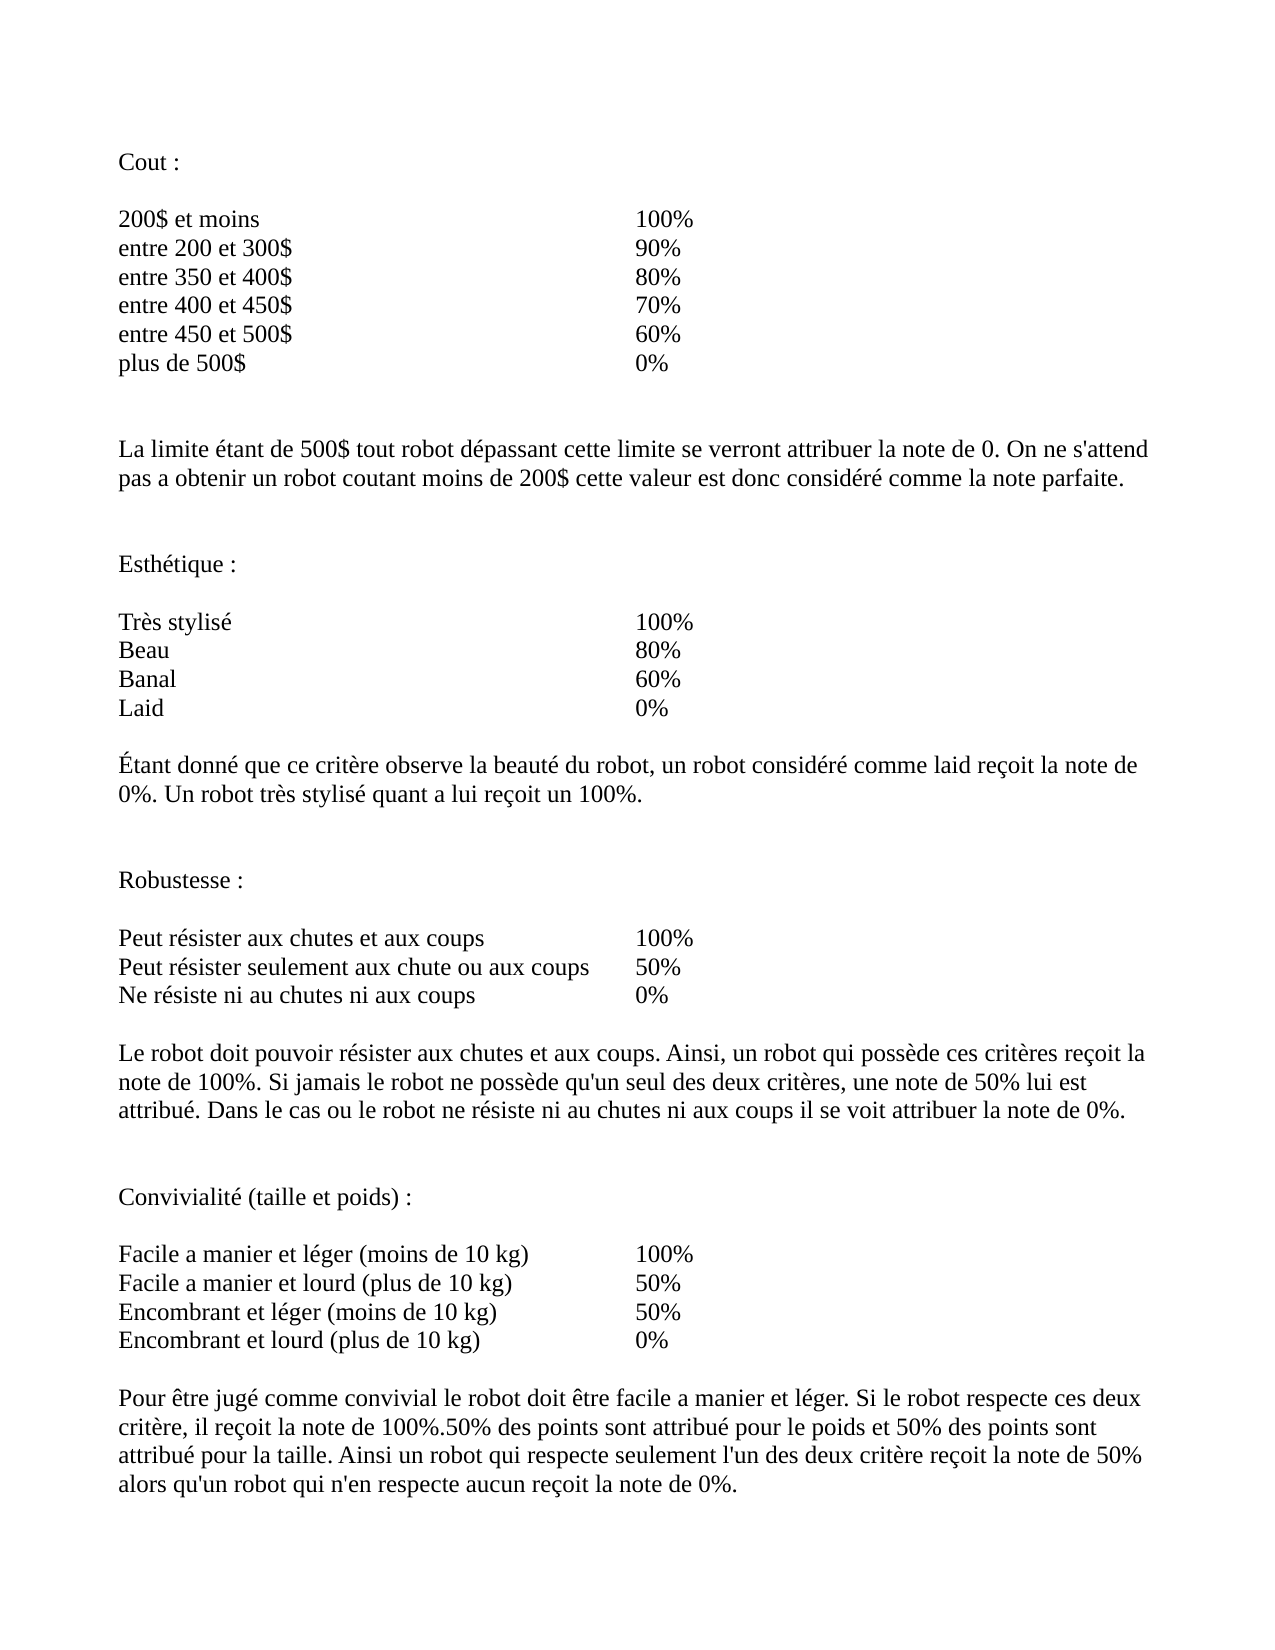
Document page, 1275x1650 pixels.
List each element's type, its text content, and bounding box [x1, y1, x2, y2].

text Ne résiste ni au chutes ni aux coups 0% [118, 981, 1157, 1009]
text Facile a manier et léger (moins de 10 kg) 100% [118, 1239, 1157, 1268]
text Facile a manier et lourd (plus de 10 kg) 50% [118, 1268, 1157, 1297]
text Encombrant et lourd (plus de 10 kg) 0% [118, 1326, 1157, 1354]
text Le robot doit pouvoir résister aux chutes et aux coups. Ainsi, un robot qui possède ces critères reçoit la note de 100%. Si jamais le robot ne possède qu'un seul des deux critères, une note de 50% lui est attribué. Dans le cas ou le robot ne résiste ni au chutes ni aux coups il se voit attribuer la note de 0%. [118, 1038, 1157, 1124]
text Cout : [118, 147, 1157, 176]
text Encombrant et léger (moins de 10 kg) 50% [118, 1297, 1157, 1326]
text Étant donné que ce critère observe la beauté du robot, un robot considéré comme laid reçoit la note de 0%. Un robot très stylisé quant a lui reçoit un 100%. [118, 751, 1157, 808]
text Robustesse : [118, 866, 1157, 894]
text Banal 60% [118, 664, 1157, 693]
text Peut résister aux chutes et aux coups 100% [118, 923, 1157, 952]
text entre 400 et 450$ 70% [118, 291, 1157, 319]
text Esthétique : [118, 549, 1157, 578]
text entre 450 et 500$ 60% [118, 319, 1157, 348]
text Pour être jugé comme convivial le robot doit être facile a manier et léger. Si le robot respecte ces deux critère, il reçoit la note de 100%.50% des points sont attribué pour le poids et 50% des points sont attribué pour la taille. Ainsi un robot qui respecte seulement l'un des deux critère reçoit la note de 50% alors qu'un robot qui n'en respecte aucun reçoit la note de 0%. [118, 1383, 1157, 1498]
text Beau 80% [118, 636, 1157, 664]
text Peut résister seulement aux chute ou aux coups 50% [118, 952, 1157, 981]
text 200$ et moins 100% [118, 204, 1157, 233]
text entre 200 et 300$ 90% [118, 233, 1157, 262]
text Très stylisé 100% [118, 607, 1157, 636]
text plus de 500$ 0% [118, 348, 1157, 377]
text entre 350 et 400$ 80% [118, 262, 1157, 291]
text Convivialité (taille et poids) : [118, 1182, 1157, 1211]
text Laid 0% [118, 693, 1157, 722]
text La limite étant de 500$ tout robot dépassant cette limite se verront attribuer la note de 0. On ne s'attend pas a obtenir un robot coutant moins de 200$ cette valeur est donc considéré comme la note parfaite. [118, 434, 1157, 492]
